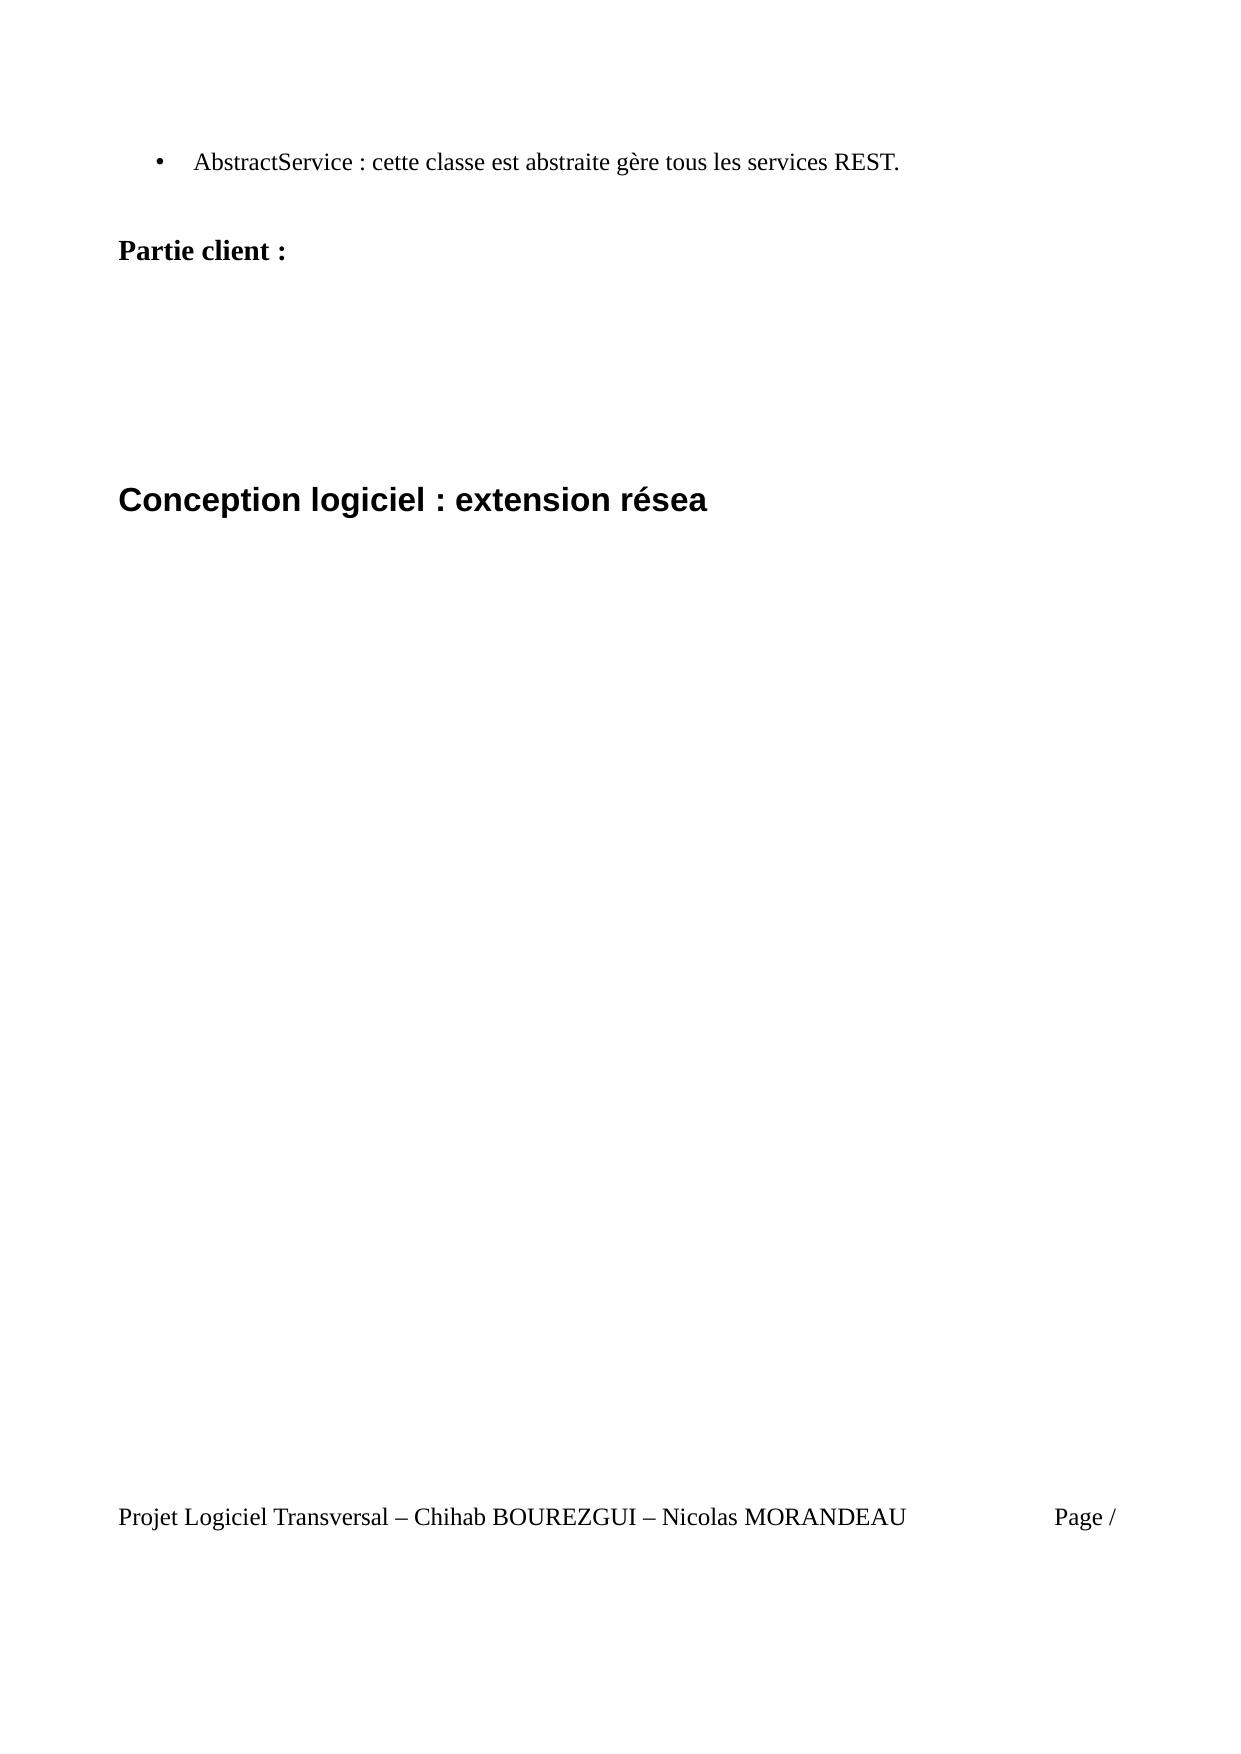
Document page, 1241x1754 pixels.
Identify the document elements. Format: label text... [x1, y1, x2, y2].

list AbstractService : cette classe est abstraite gère tous les services REST. [156, 147, 1122, 176]
text Conception logiciel : extension résea [118, 481, 1122, 519]
text Partie client : [118, 233, 1122, 267]
